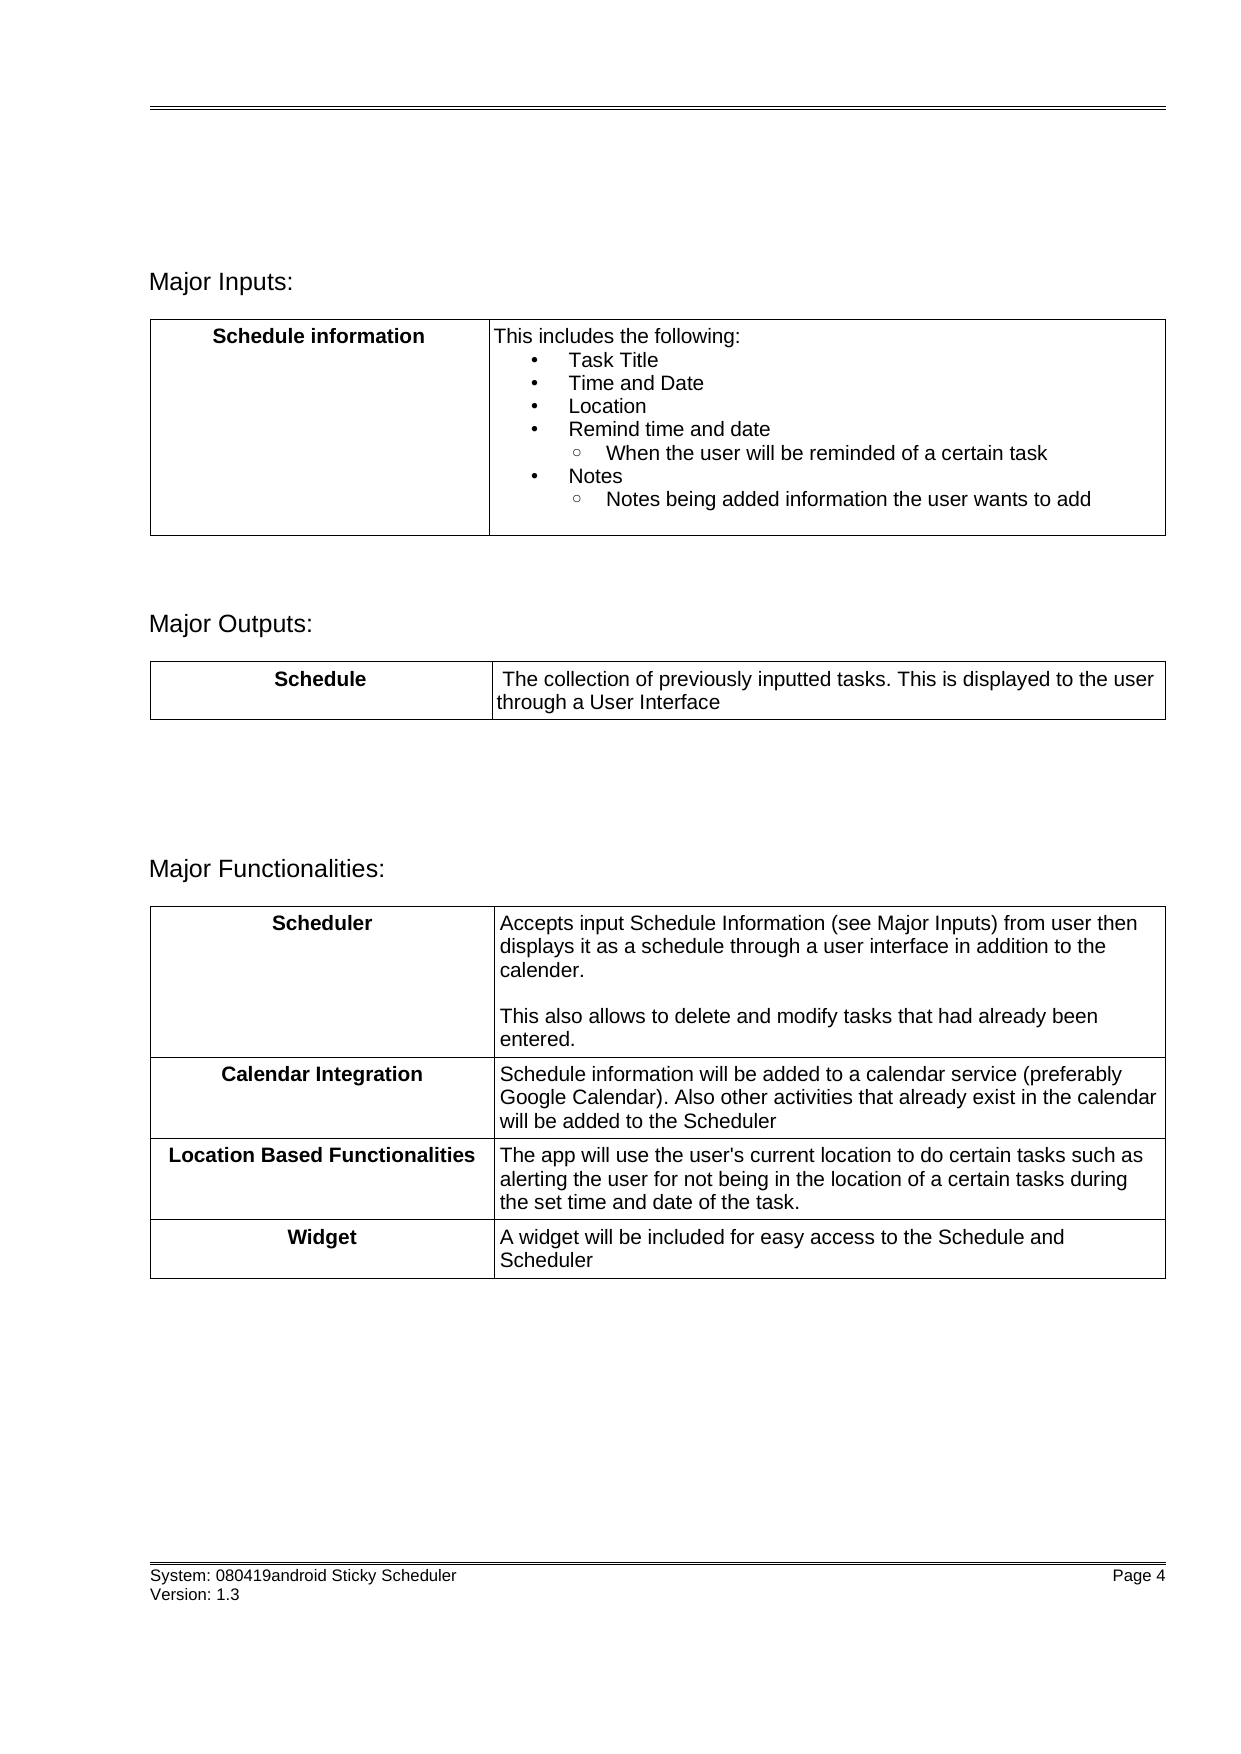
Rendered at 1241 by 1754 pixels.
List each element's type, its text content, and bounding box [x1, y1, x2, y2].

table_cell Location Based Functionalities [151, 1139, 494, 1219]
table_cell The app will use the user's current location to do certain tasks such as alerting the user for not being in the location of a certain tasks during the set time and date of the task. [495, 1139, 1165, 1219]
table_header Scheduler [151, 907, 494, 1057]
table_header This includes the following: Task Title Time and Date Location Remind time and date When the user will be reminded of a certain task Notes Notes being added information the user wants to add [490, 320, 1165, 535]
table_cell Widget [151, 1220, 494, 1278]
table_cell Schedule information will be added to a calendar service (preferably Google Calendar). Also other activities that already exist in the calendar will be added to the Scheduler [495, 1058, 1165, 1138]
table_cell A widget will be included for easy access to the Schedule and Scheduler [495, 1220, 1165, 1278]
text Major Inputs: [148, 268, 1166, 296]
table_header Schedule [151, 662, 492, 719]
table_header Schedule information [151, 320, 489, 535]
table_cell Calendar Integration [151, 1058, 494, 1138]
text Major Outputs: [148, 610, 1166, 638]
table_header The collection of previously inputted tasks. This is displayed to the user through a User Interface [493, 662, 1165, 719]
table_header Accepts input Schedule Information (see Major Inputs) from user then displays it as a schedule through a user interface in addition to the calender. This also allows to delete and modify tasks that had already been entered. [495, 907, 1165, 1057]
text Major Functionalities: [148, 855, 1166, 883]
